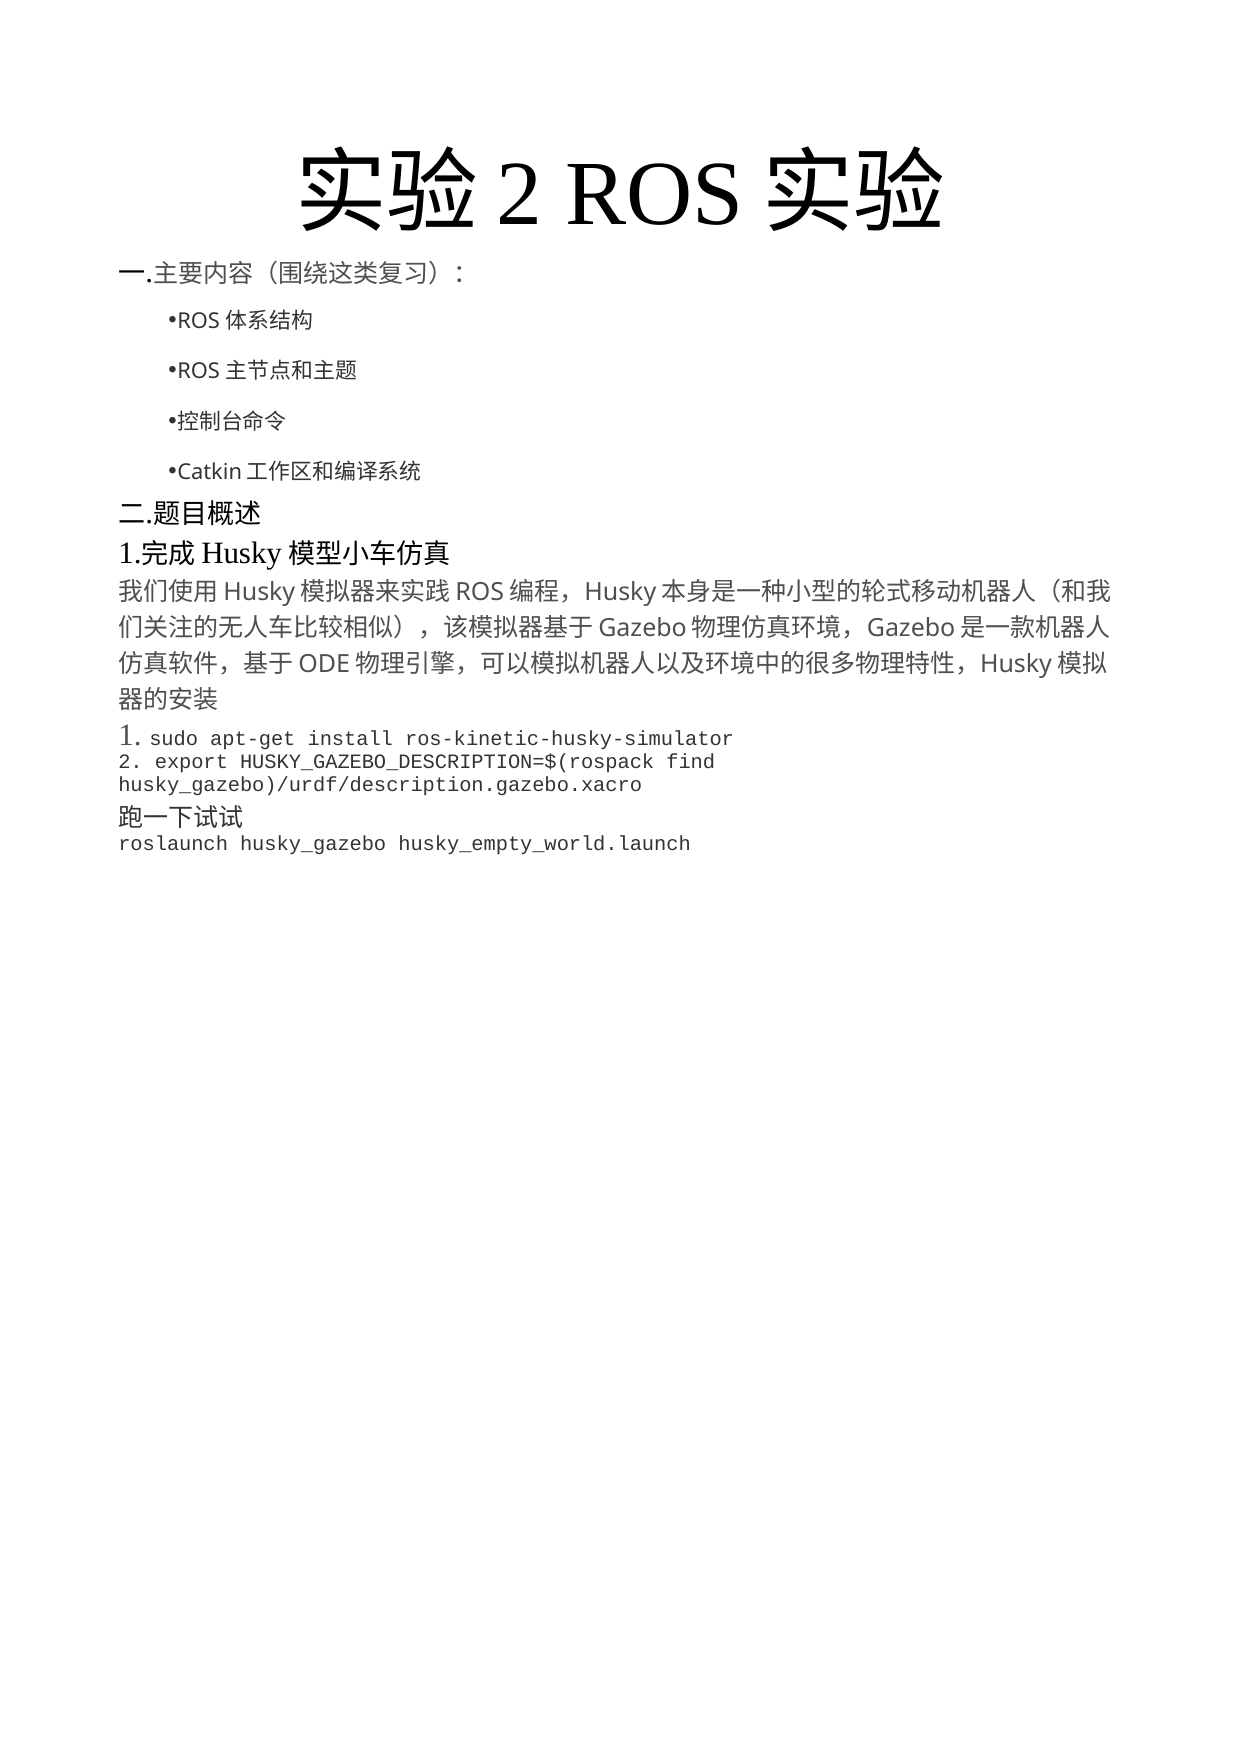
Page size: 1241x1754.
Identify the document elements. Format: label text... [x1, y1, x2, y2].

list ROS 体系结构 [168, 303, 1122, 334]
text 我们使用Husky模拟器来实践ROS编程，Husky本身是一种小型的轮式移动机器人（和我们关注的无人车比较相似），该模拟器基于Gazebo物理仿真环境，Gazebo是一款机器人仿真软件，基于ODE物理引擎，可以模拟机器人以及环境中的很多物理特性，Husky模拟器的安装 [118, 571, 1122, 716]
text 跑一下试试 [118, 798, 1122, 834]
text roslaunch husky_gazebo husky_empty_world.launch [118, 834, 1122, 857]
text 实验2 ROS实验 [118, 118, 1122, 251]
text 2. export HUSKY_GAZEBO_DESCRIPTION=$(rospack find husky_gazebo)/urdf/description.gazebo.xacro [118, 752, 1122, 798]
list ROS 主节点和主题 [168, 353, 1122, 385]
text 二.题目概述 [118, 492, 1122, 532]
text 1. sudo apt-get install ros-kinetic-husky-simulator [118, 716, 1122, 752]
text 一.主要内容（围绕这类复习）： [118, 251, 1122, 290]
list 控制台命令 [168, 404, 1122, 436]
text 1.完成Husky模型小车仿真 [118, 532, 1122, 571]
list Catkin工作区和编译系统 [168, 454, 1122, 486]
